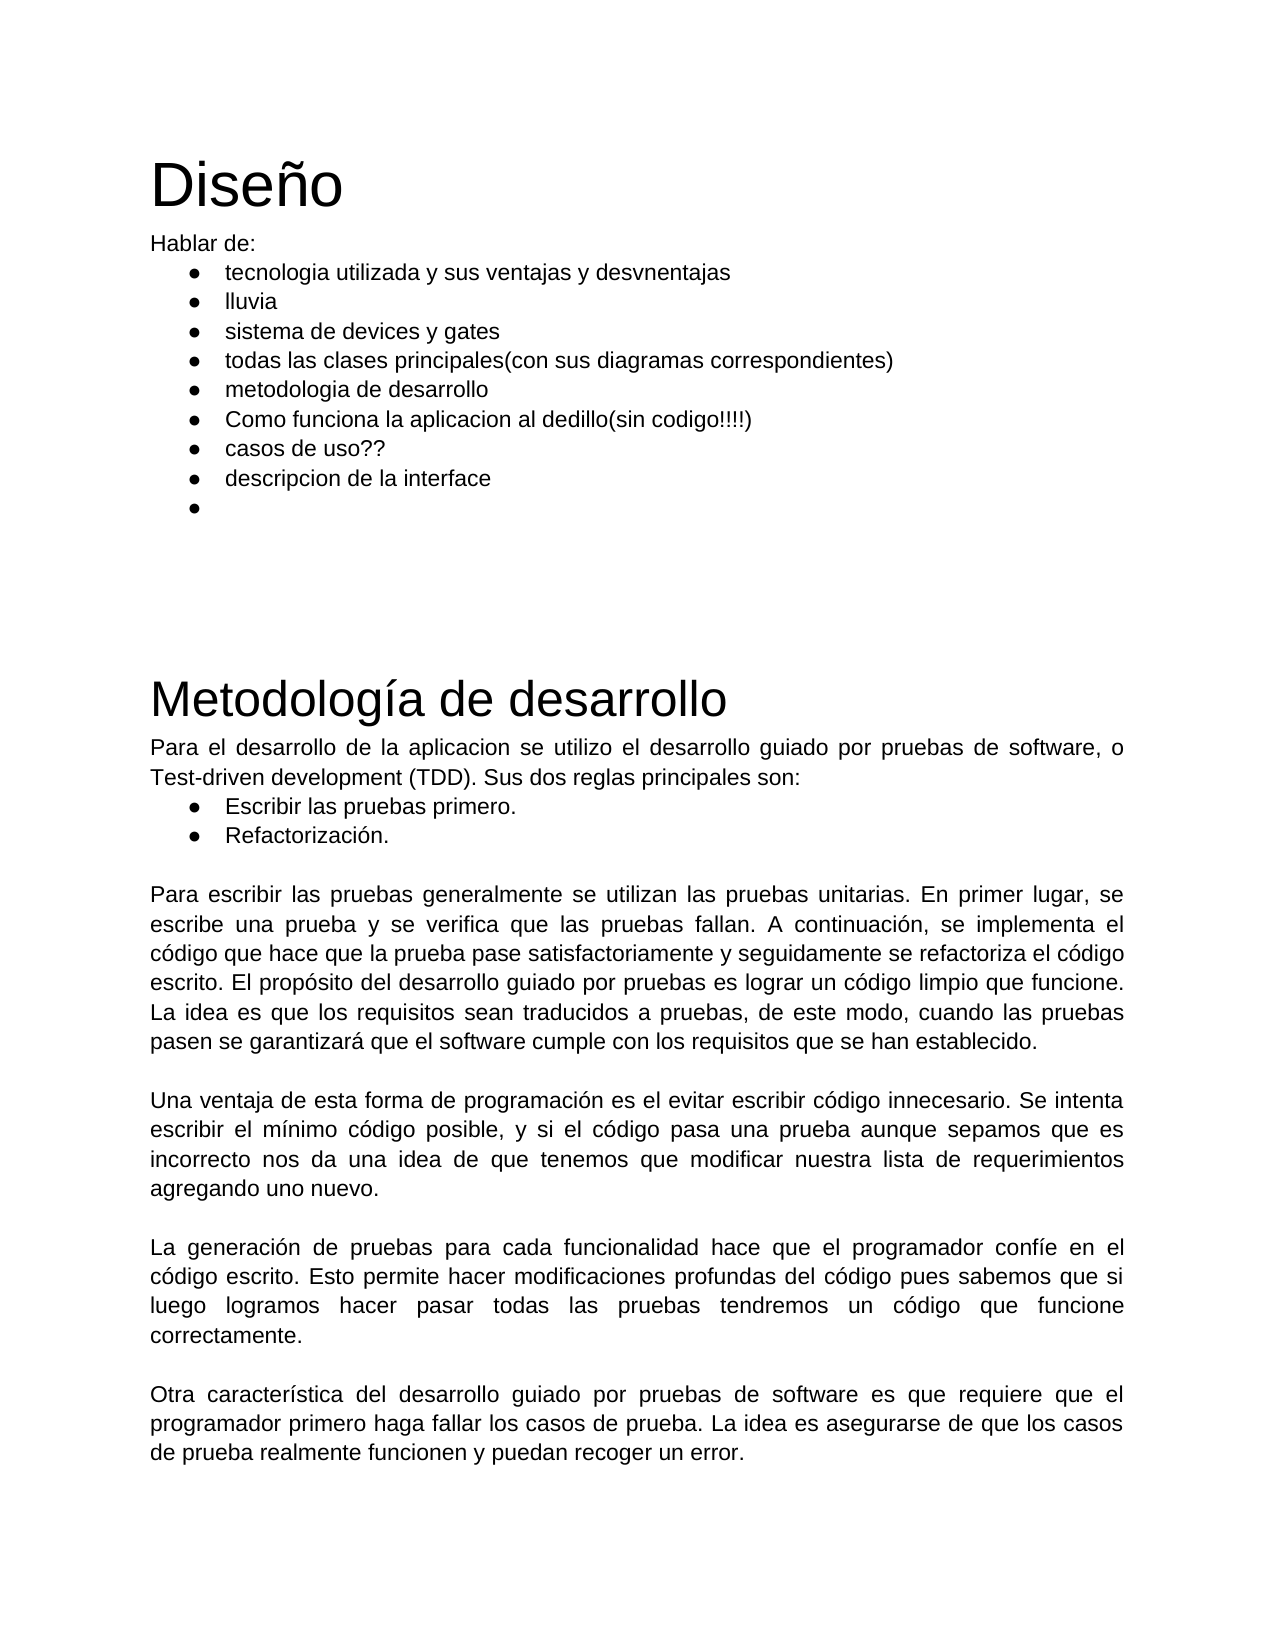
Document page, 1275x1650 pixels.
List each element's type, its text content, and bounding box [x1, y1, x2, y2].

text Hablar de: [150, 230, 1125, 256]
text Diseño [150, 150, 1125, 220]
list todas las clases principales(con sus diagramas correspondientes) [187, 348, 1125, 373]
text Metodología de desarrollo [150, 671, 1125, 727]
list sistema de devices y gates [187, 318, 1125, 344]
text Para el desarrollo de la aplicacion se utilizo el desarrollo guiado por pruebas de software, o Test-driven development (TDD). Sus dos reglas principales son: [150, 735, 1125, 790]
list metodologia de desarrollo [187, 377, 1125, 403]
text Otra característica del desarrollo guiado por pruebas de software es que requiere que el programador primero haga fallar los casos de prueba. La idea es asegurarse de que los casos de prueba realmente funcionen y puedan recoger un error. [150, 1381, 1125, 1466]
list Como funciona la aplicacion al dedillo(sin codigo!!!!) [187, 406, 1125, 432]
text Una ventaja de esta forma de programación es el evitar escribir código innecesario. Se intenta escribir el mínimo código posible, y si el código pasa una prueba aunque sepamos que es incorrecto nos da una idea de que tenemos que modificar nuestra lista de requerimientos agregando uno nuevo. [150, 1087, 1125, 1201]
list casos de uso?? [187, 436, 1125, 461]
list descripcion de la interface [187, 465, 1125, 491]
list Refactorización. [187, 823, 1125, 849]
list Escribir las pruebas primero. [187, 794, 1125, 819]
text La generación de pruebas para cada funcionalidad hace que el programador confíe en el código escrito. Esto permite hacer modificaciones profundas del código pues sabemos que si luego logramos hacer pasar todas las pruebas tendremos un código que funcione correctamente. [150, 1234, 1125, 1348]
list lluvia [187, 289, 1125, 314]
text Para escribir las pruebas generalmente se utilizan las pruebas unitarias. En primer lugar, se escribe una prueba y se verifica que las pruebas fallan. A continuación, se implementa el código que hace que la prueba pase satisfactoriamente y seguidamente se refactoriza el código escrito. El propósito del desarrollo guiado por pruebas es lograr un código limpio que funcione. La idea es que los requisitos sean traducidos a pruebas, de este modo, cuando las pruebas pasen se garantizará que el software cumple con los requisitos que se han establecido. [150, 882, 1125, 1054]
list tecnologia utilizada y sus ventajas y desvnentajas [187, 259, 1125, 285]
